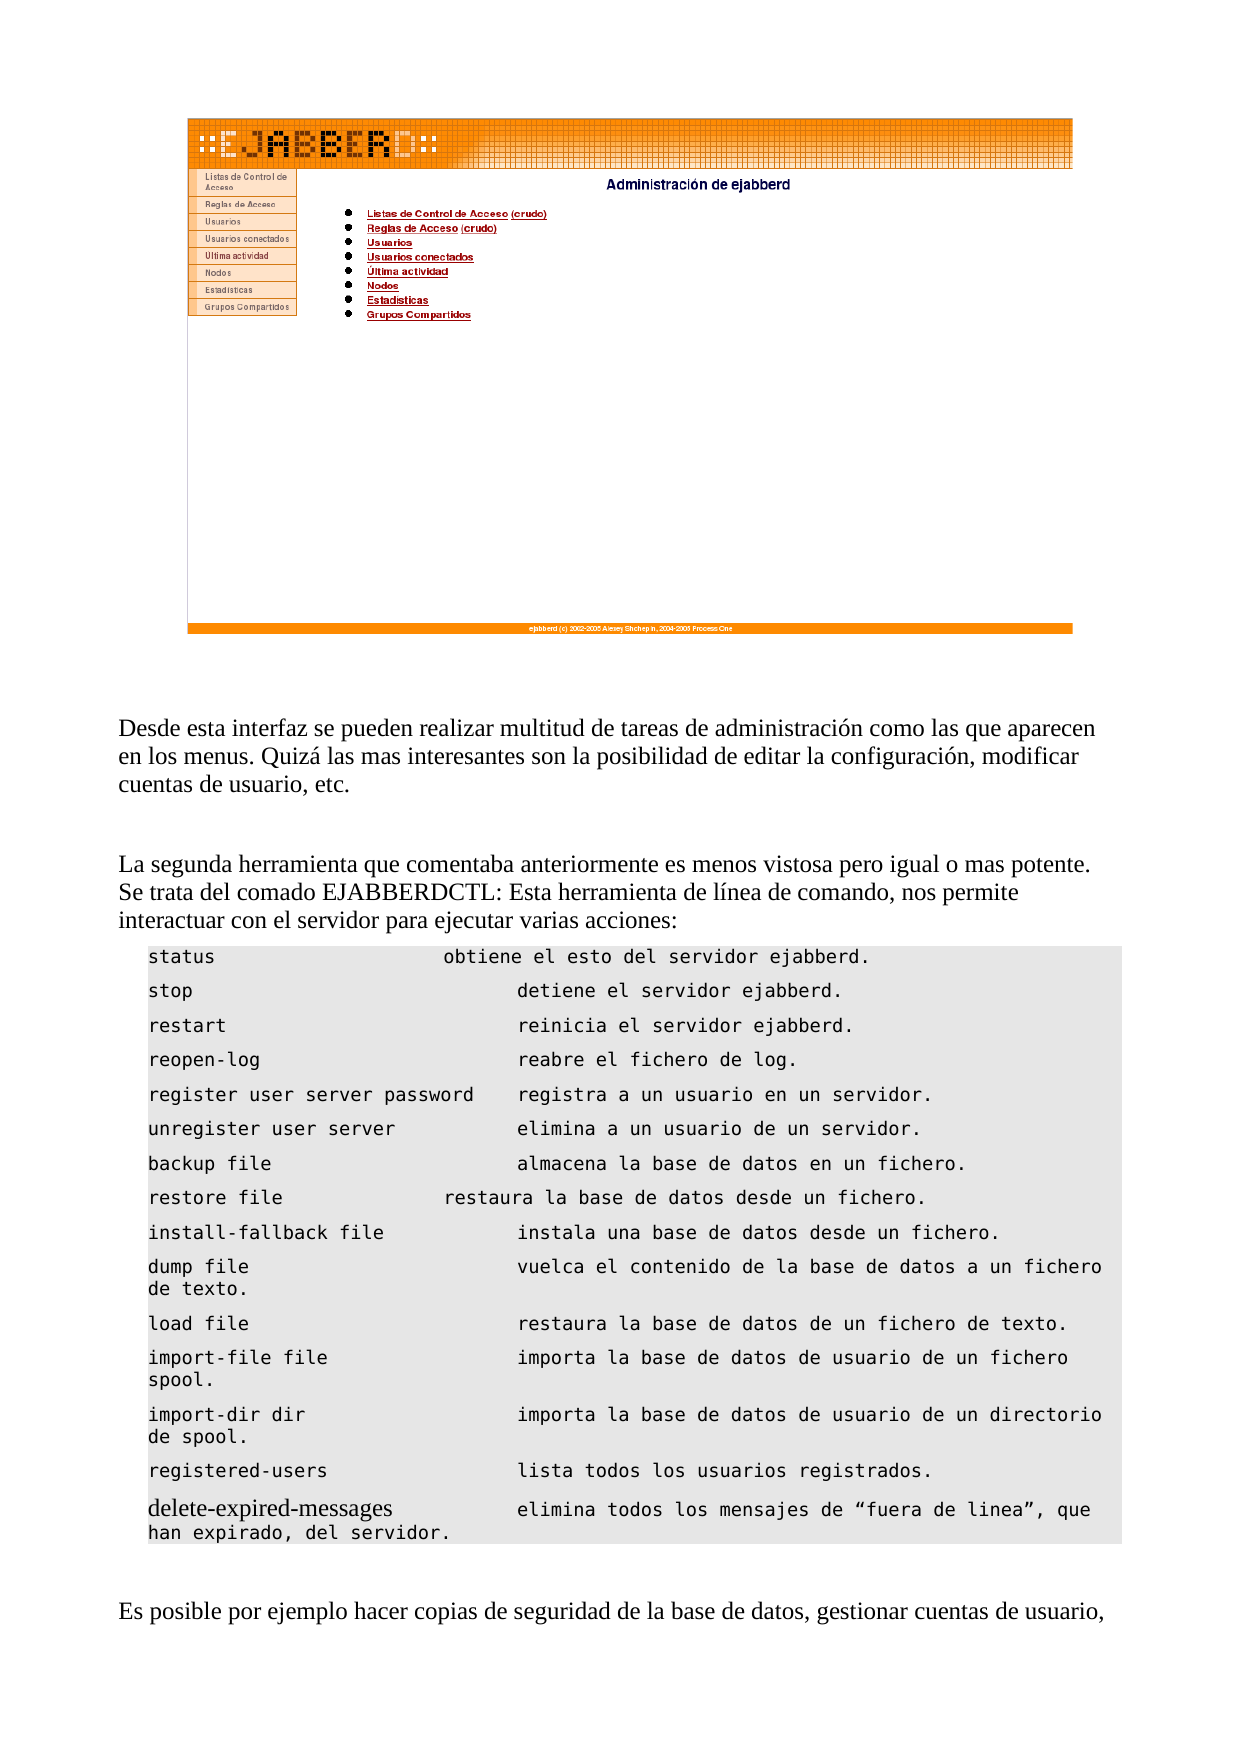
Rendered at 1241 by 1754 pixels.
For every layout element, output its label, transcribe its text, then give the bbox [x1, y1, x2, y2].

text restart reinicia el servidor ejabberd. [148, 1015, 1122, 1037]
text install-fallback file instala una base de datos desde un fichero. [148, 1222, 1122, 1244]
picture [187, 118, 1073, 634]
text stop detiene el servidor ejabberd. [148, 980, 1122, 1002]
text restore file restaura la base de datos desde un fichero. [148, 1187, 1122, 1209]
text dump file vuelca el contenido de la base de datos a un fichero de texto. [148, 1256, 1122, 1300]
text unregister user server elimina a un usuario de un servidor. [148, 1118, 1122, 1140]
text reopen-log reabre el fichero de log. [148, 1049, 1122, 1071]
text La segunda herramienta que comentaba anteriormente es menos vistosa pero igual o mas potente. Se trata del comado EJABBERDCTL: Esta herramienta de línea de comando, nos permite interactuar con el servidor para ejecutar varias acciones: [118, 850, 1122, 933]
text Desde esta interfaz se pueden realizar multitud de tareas de administración como las que aparecen en los menus. Quizá las mas interesantes son la posibilidad de editar la configuración, modificar cuentas de usuario, etc. [118, 714, 1122, 798]
text delete-expired-messages elimina todos los mensajes de “fuera de linea”, que han expirado, del servidor. [148, 1494, 1122, 1544]
text backup file almacena la base de datos en un fichero. [148, 1153, 1122, 1175]
text register user server password registra a un usuario en un servidor. [148, 1084, 1122, 1106]
text load file restaura la base de datos de un fichero de texto. [148, 1313, 1122, 1335]
text Es posible por ejemplo hacer copias de seguridad de la base de datos, gestionar cuentas de usuario, [118, 1597, 1122, 1625]
text status obtiene el esto del servidor ejabberd. [148, 946, 1122, 968]
text import-file file importa la base de datos de usuario de un fichero spool. [148, 1347, 1122, 1391]
text registered-users lista todos los usuarios registrados. [148, 1460, 1122, 1482]
text import-dir dir importa la base de datos de usuario de un directorio de spool. [148, 1404, 1122, 1448]
